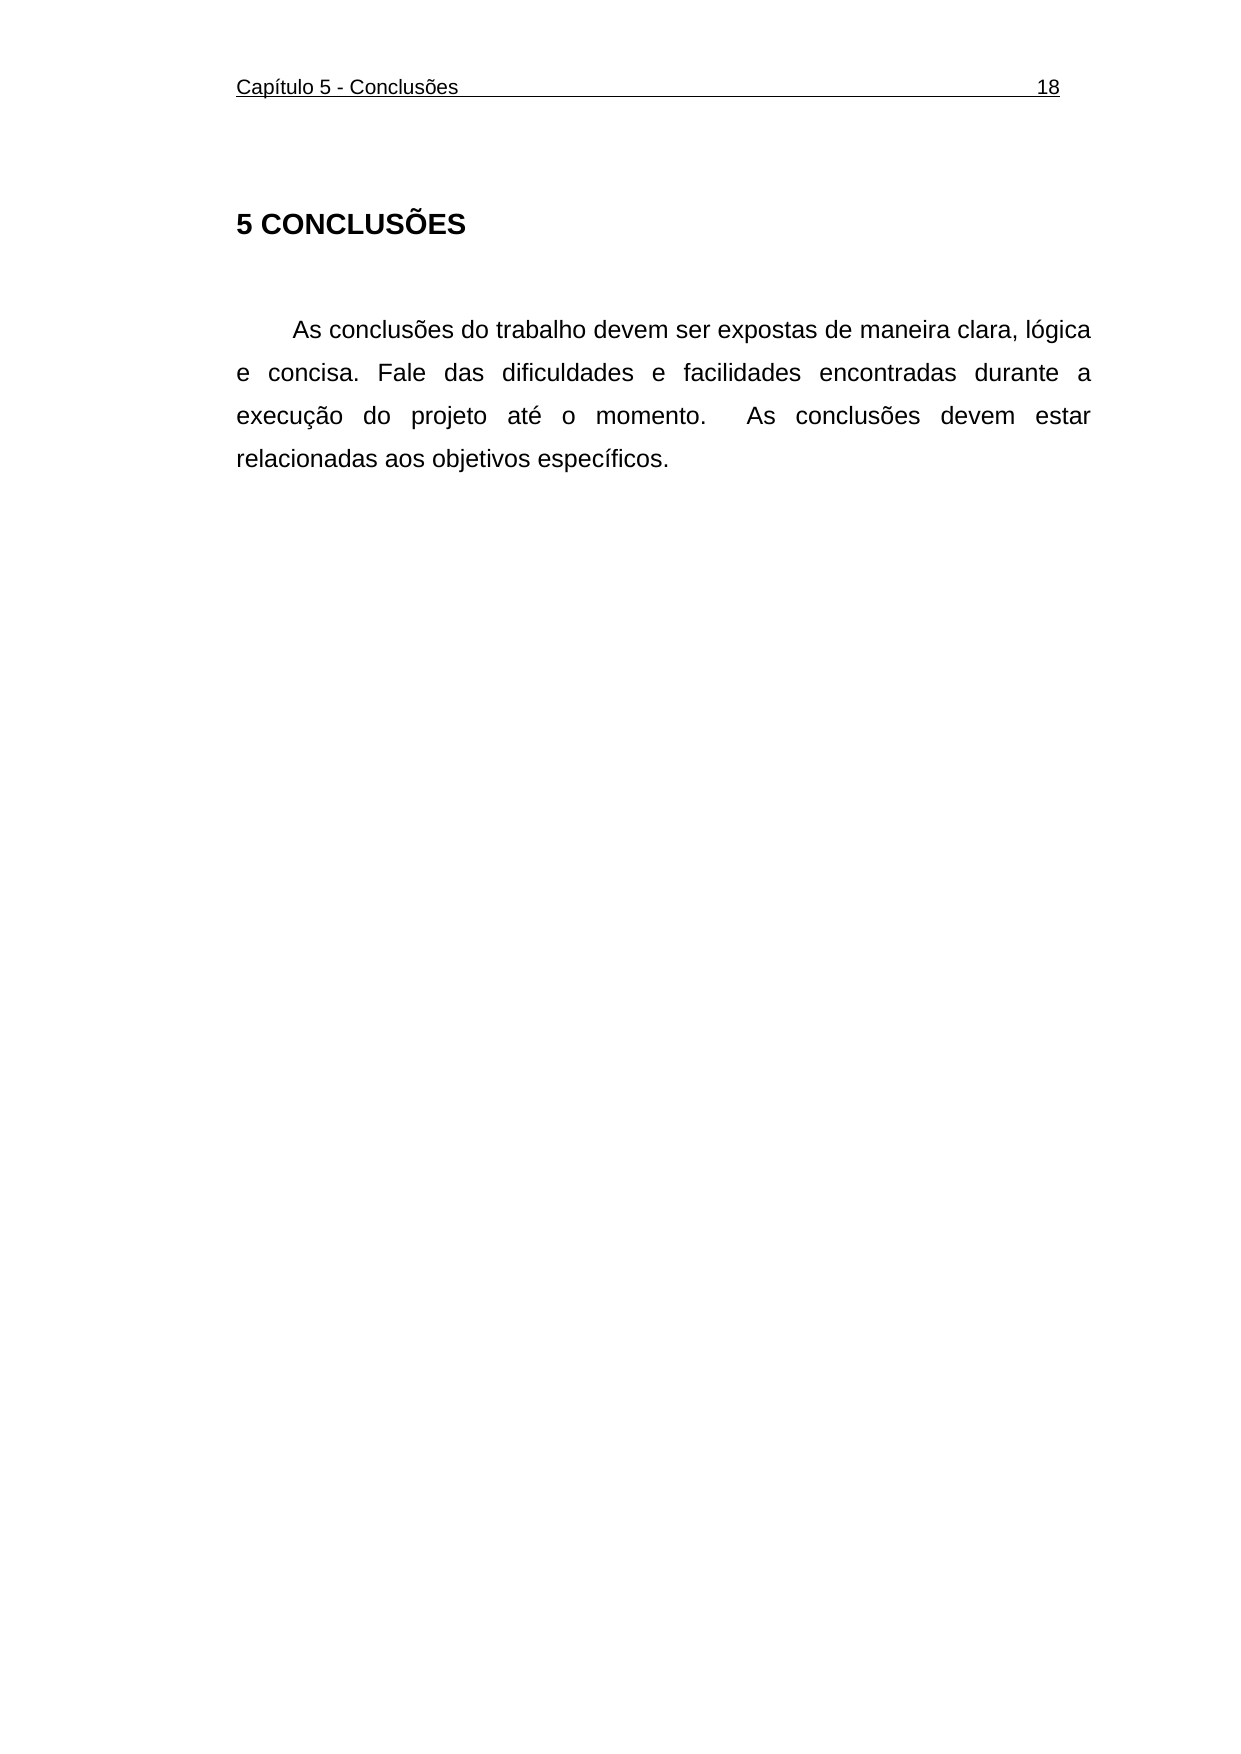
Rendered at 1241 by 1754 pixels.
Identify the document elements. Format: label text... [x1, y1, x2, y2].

subtitle 5 Conclusões [236, 207, 1092, 240]
text As conclusões do trabalho devem ser expostas de maneira clara, lógica e concisa. Fale das dificuldades e facilidades encontradas durante a execução do projeto até o momento. As conclusões devem estar relacionadas aos objetivos específicos. [236, 315, 1092, 473]
